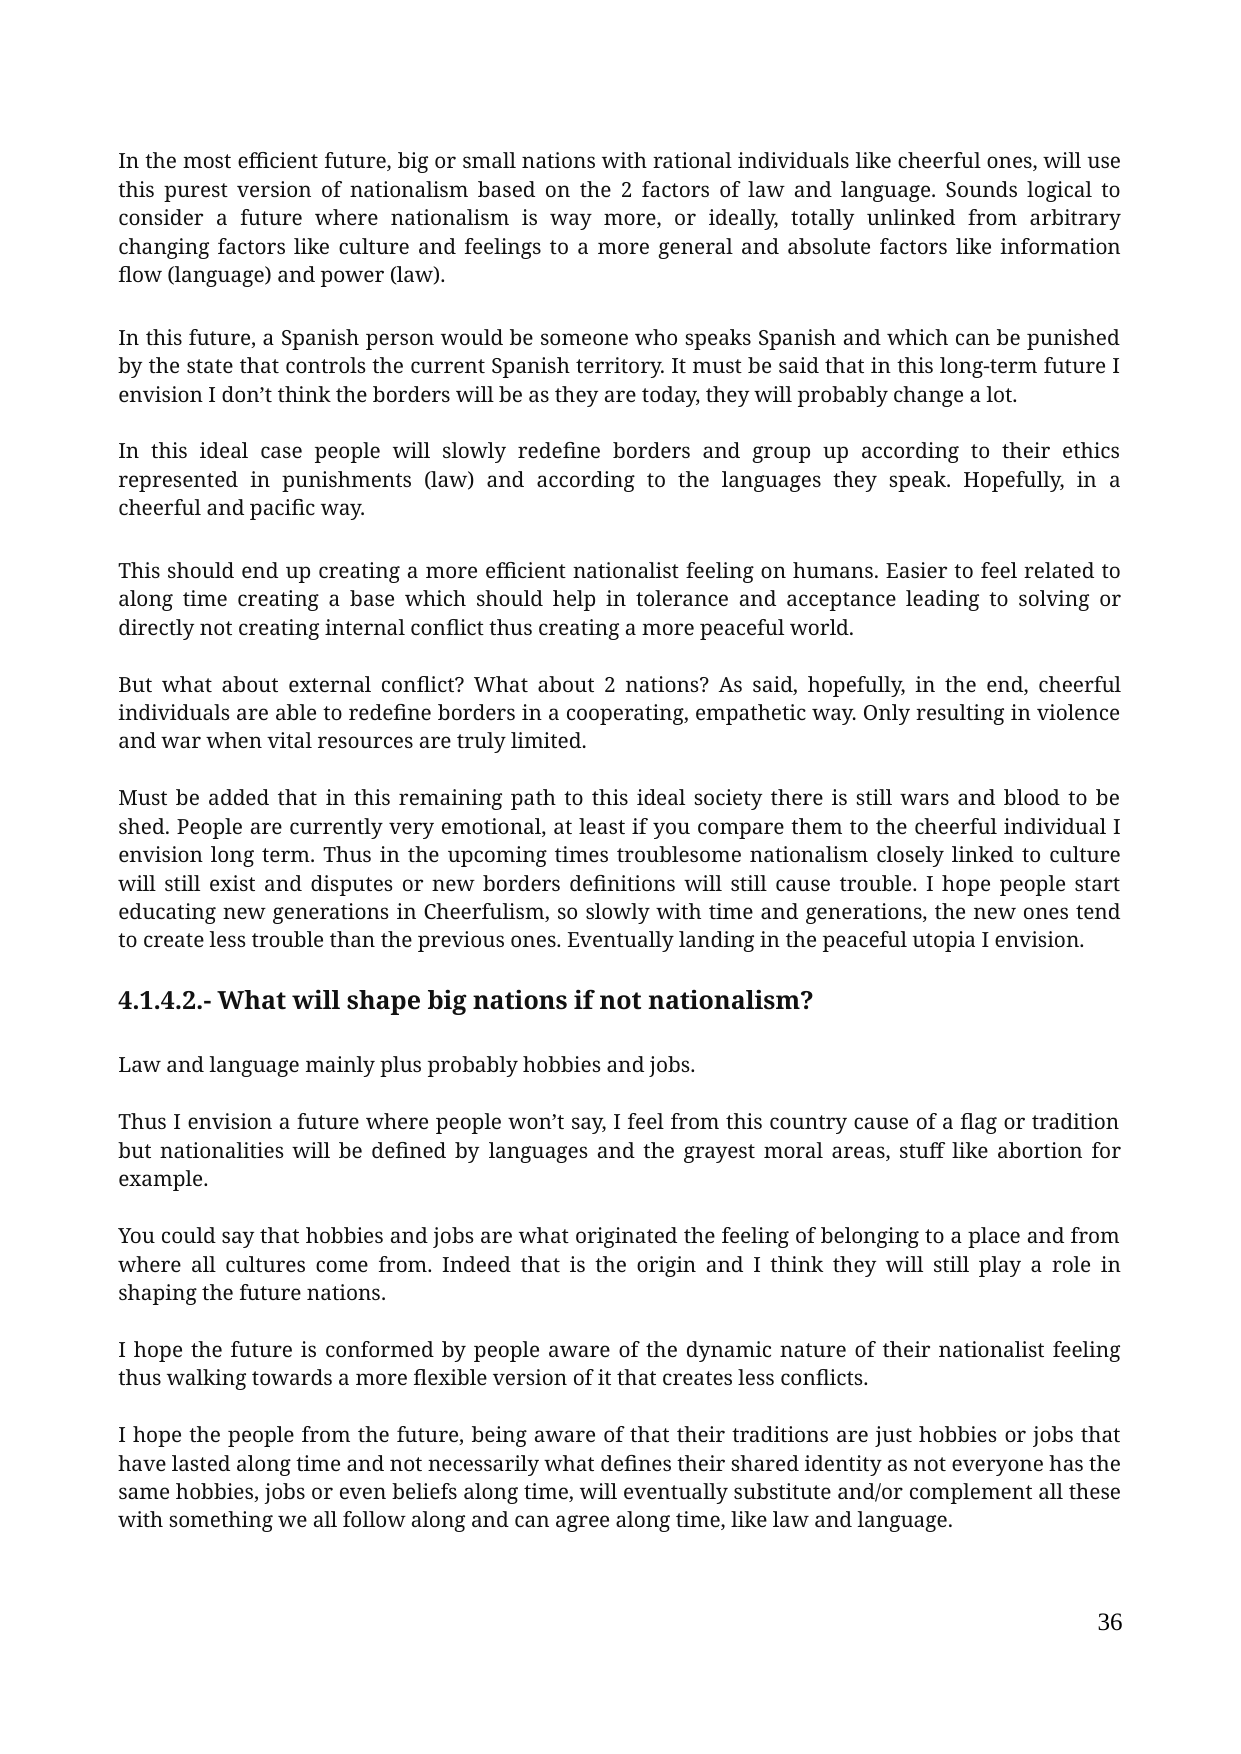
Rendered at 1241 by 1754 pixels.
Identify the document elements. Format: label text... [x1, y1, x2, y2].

text But what about external conflict? What about 2 nations? As said, hopefully, in the end, cheerful individuals are able to redefine borders in a cooperating, empathetic way. Only resulting in violence and war when vital resources are truly limited. [118, 670, 1122, 755]
text Law and language mainly plus probably hobbies and jobs. [118, 1051, 1122, 1079]
text Thus I envision a future where people won’t say, I feel from this country cause of a flag or tradition but nationalities will be defined by languages and the grayest moral areas, stuff like abortion for example. [118, 1107, 1122, 1193]
text In the most efficient future, big or small nations with rational individuals like cheerful ones, will use this purest version of nationalism based on the 2 factors of law and language. Sounds logical to consider a future where nationalism is way more, or ideally, totally unlinked from arbitrary changing factors like culture and feelings to a more general and absolute factors like information flow (language) and power (law). [118, 147, 1122, 289]
text This should end up creating a more efficient nationalist feeling on humans. Easier to feel related to along time creating a base which should help in tolerance and acceptance leading to solving or directly not creating internal conflict thus creating a more peaceful world. [118, 556, 1122, 641]
text 4.1.4.2.- What will shape big nations if not nationalism? [118, 982, 1122, 1017]
text I hope the future is conformed by people aware of the dynamic nature of their nationalist feeling thus walking towards a more flexible version of it that creates less conflicts. [118, 1335, 1122, 1392]
text Must be added that in this remaining path to this ideal society there is still wars and blood to be shed. People are currently very emotional, at least if you compare them to the cheerful individual I envision long term. Thus in the upcoming times troublesome nationalism closely linked to culture will still exist and disputes or new borders definitions will still cause trouble. I hope people start educating new generations in Cheerfulism, so slowly with time and generations, the new ones tend to create less trouble than the previous ones. Eventually landing in the peaceful utopia I envision. [118, 783, 1122, 954]
text In this future, a Spanish person would be someone who speaks Spanish and which can be punished by the state that controls the current Spanish territory. It must be said that in this long-term future I envision I don’t think the borders will be as they are today, they will probably change a lot. [118, 323, 1122, 408]
text I hope the people from the future, being aware of that their traditions are just hobbies or jobs that have lasted along time and not necessarily what defines their shared identity as not everyone has the same hobbies, jobs or even beliefs along time, will eventually substitute and/or complement all these with something we all follow along and can agree along time, like law and language. [118, 1420, 1122, 1534]
text In this ideal case people will slowly redefine borders and group up according to their ethics represented in punishments (law) and according to the languages they speak. Hopefully, in a cheerful and pacific way. [118, 437, 1122, 522]
text You could say that hobbies and jobs are what originated the feeling of belonging to a place and from where all cultures come from. Indeed that is the origin and I think they will still play a role in shaping the future nations. [118, 1221, 1122, 1307]
